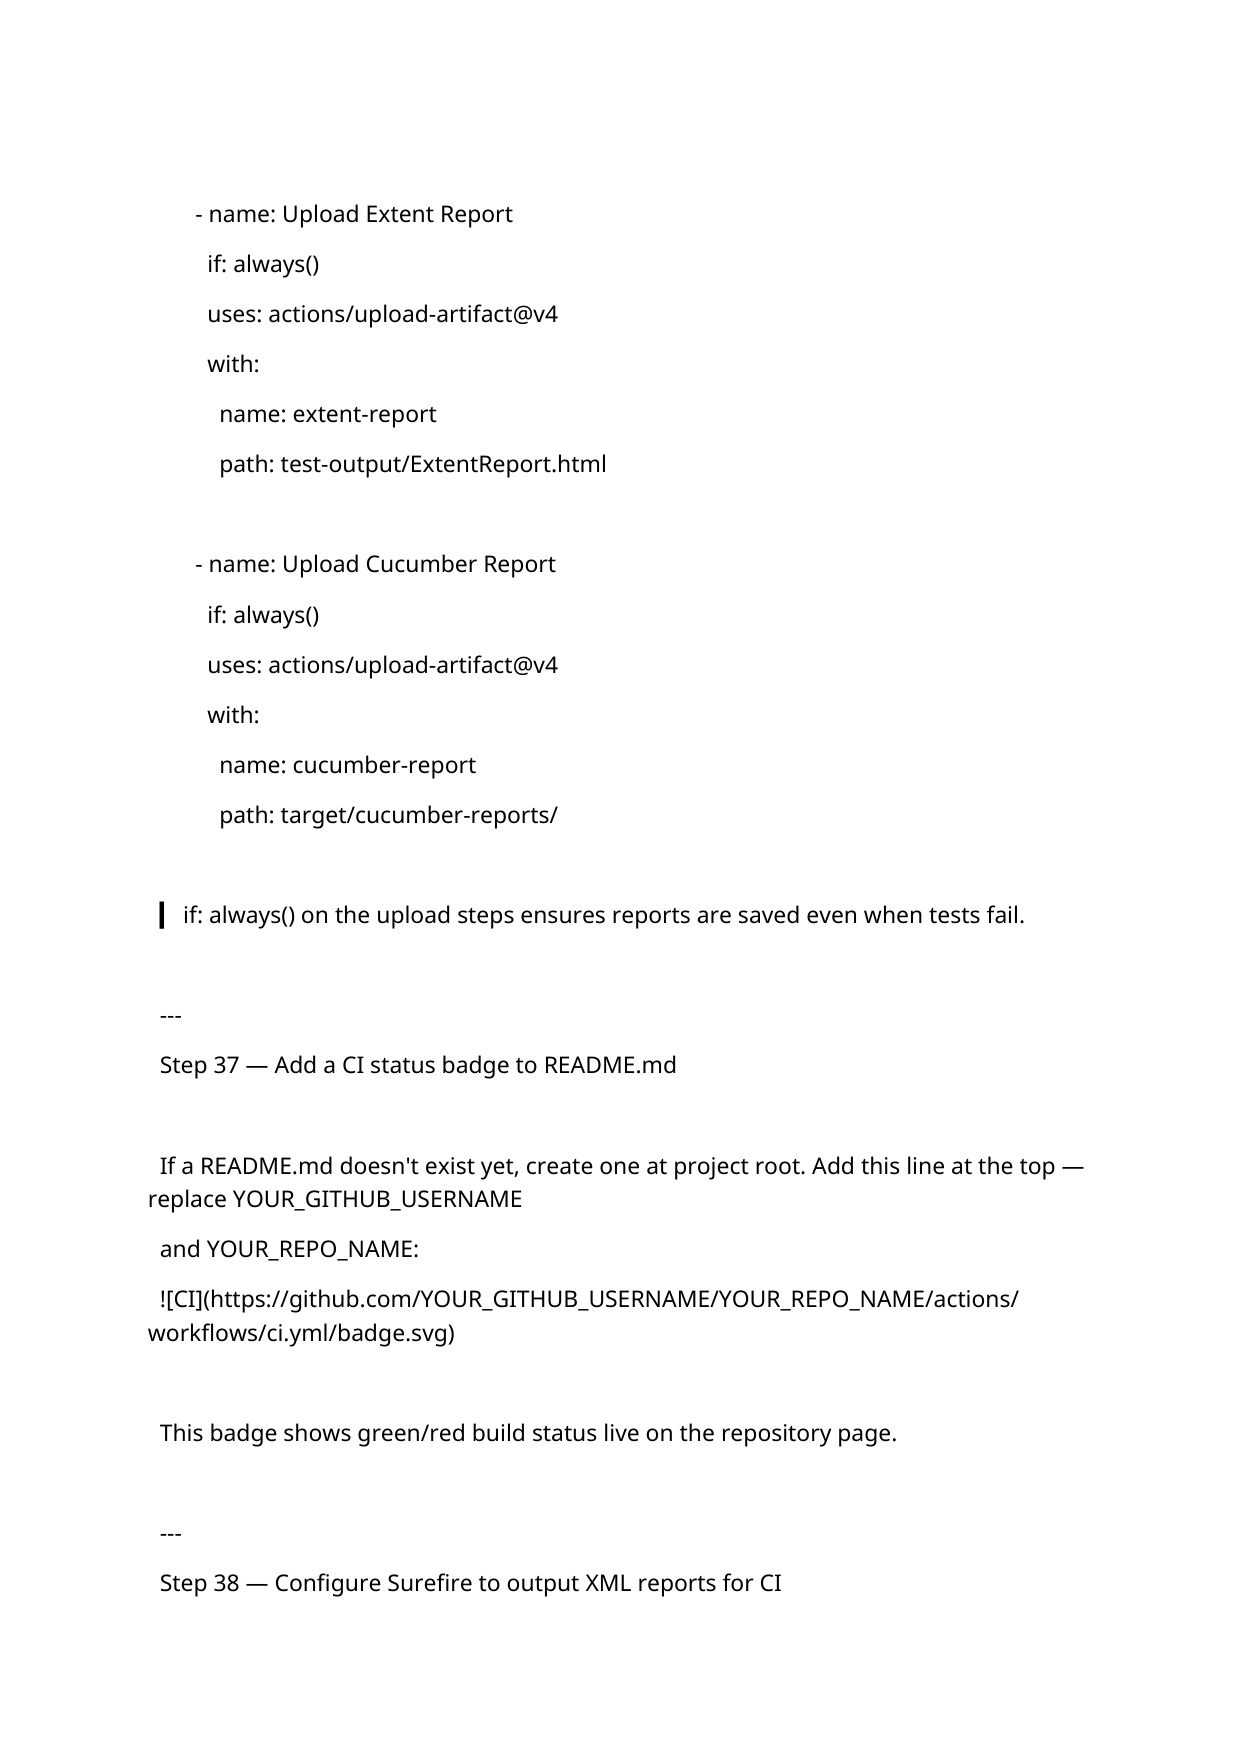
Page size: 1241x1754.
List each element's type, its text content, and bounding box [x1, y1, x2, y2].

text This badge shows green/red build status live on the repository page. [148, 1417, 1093, 1448]
text if: always() [148, 598, 1093, 630]
text ▎ if: always() on the upload steps ensures reports are saved even when tests fail. [148, 899, 1093, 930]
text if: always() [148, 248, 1093, 279]
text Step 37 — Add a CI status badge to README.md [148, 1049, 1093, 1081]
text Step 38 — Configure Surefire to output XML reports for CI [148, 1567, 1093, 1598]
text with: [148, 348, 1093, 379]
text uses: actions/upload-artifact@v4 [148, 298, 1093, 329]
text --- [148, 999, 1093, 1031]
text ![CI](https://github.com/YOUR_GITHUB_USERNAME/YOUR_REPO_NAME/actions/workflows/ci.yml/badge.svg) [148, 1283, 1093, 1348]
text name: cucumber-report [148, 749, 1093, 780]
text path: test-output/ExtentReport.html [148, 448, 1093, 479]
text and YOUR_REPO_NAME: [148, 1233, 1093, 1264]
text path: target/cucumber-reports/ [148, 799, 1093, 830]
text uses: actions/upload-artifact@v4 [148, 649, 1093, 680]
text If a README.md doesn't exist yet, create one at project root. Add this line at the top — replace YOUR_GITHUB_USERNAME [148, 1150, 1093, 1214]
text - name: Upload Extent Report [148, 198, 1093, 229]
text --- [148, 1517, 1093, 1548]
text with: [148, 699, 1093, 730]
text - name: Upload Cucumber Report [148, 548, 1093, 580]
text name: extent-report [148, 398, 1093, 429]
